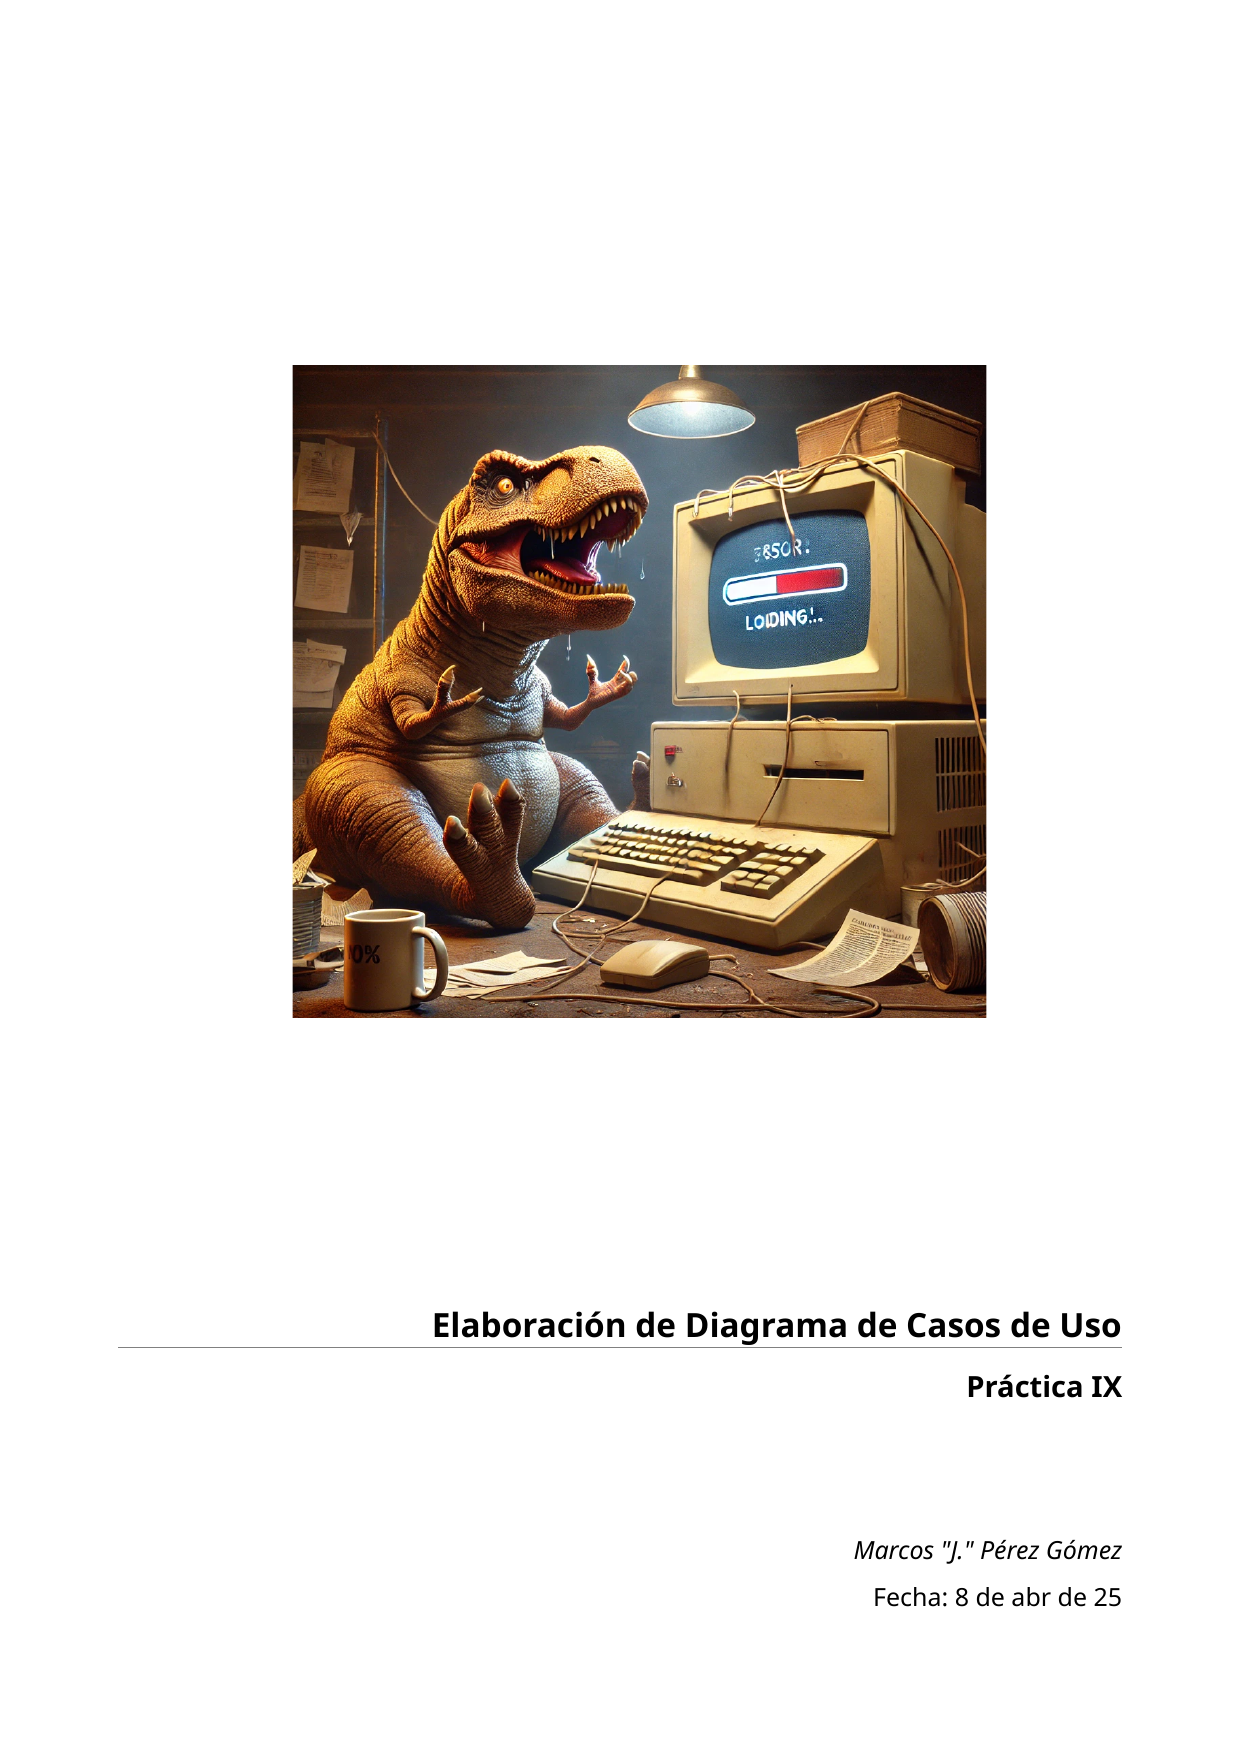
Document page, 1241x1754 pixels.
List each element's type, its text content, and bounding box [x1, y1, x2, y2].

title Práctica IX [118, 1366, 1122, 1406]
picture [292, 365, 987, 1018]
text Marcos "J." Pérez Gómez [118, 1533, 1122, 1567]
text Fecha: 8 de abr de 25 [118, 1579, 1122, 1613]
text Elaboración de Diagrama de Casos de Uso [118, 1302, 1122, 1347]
